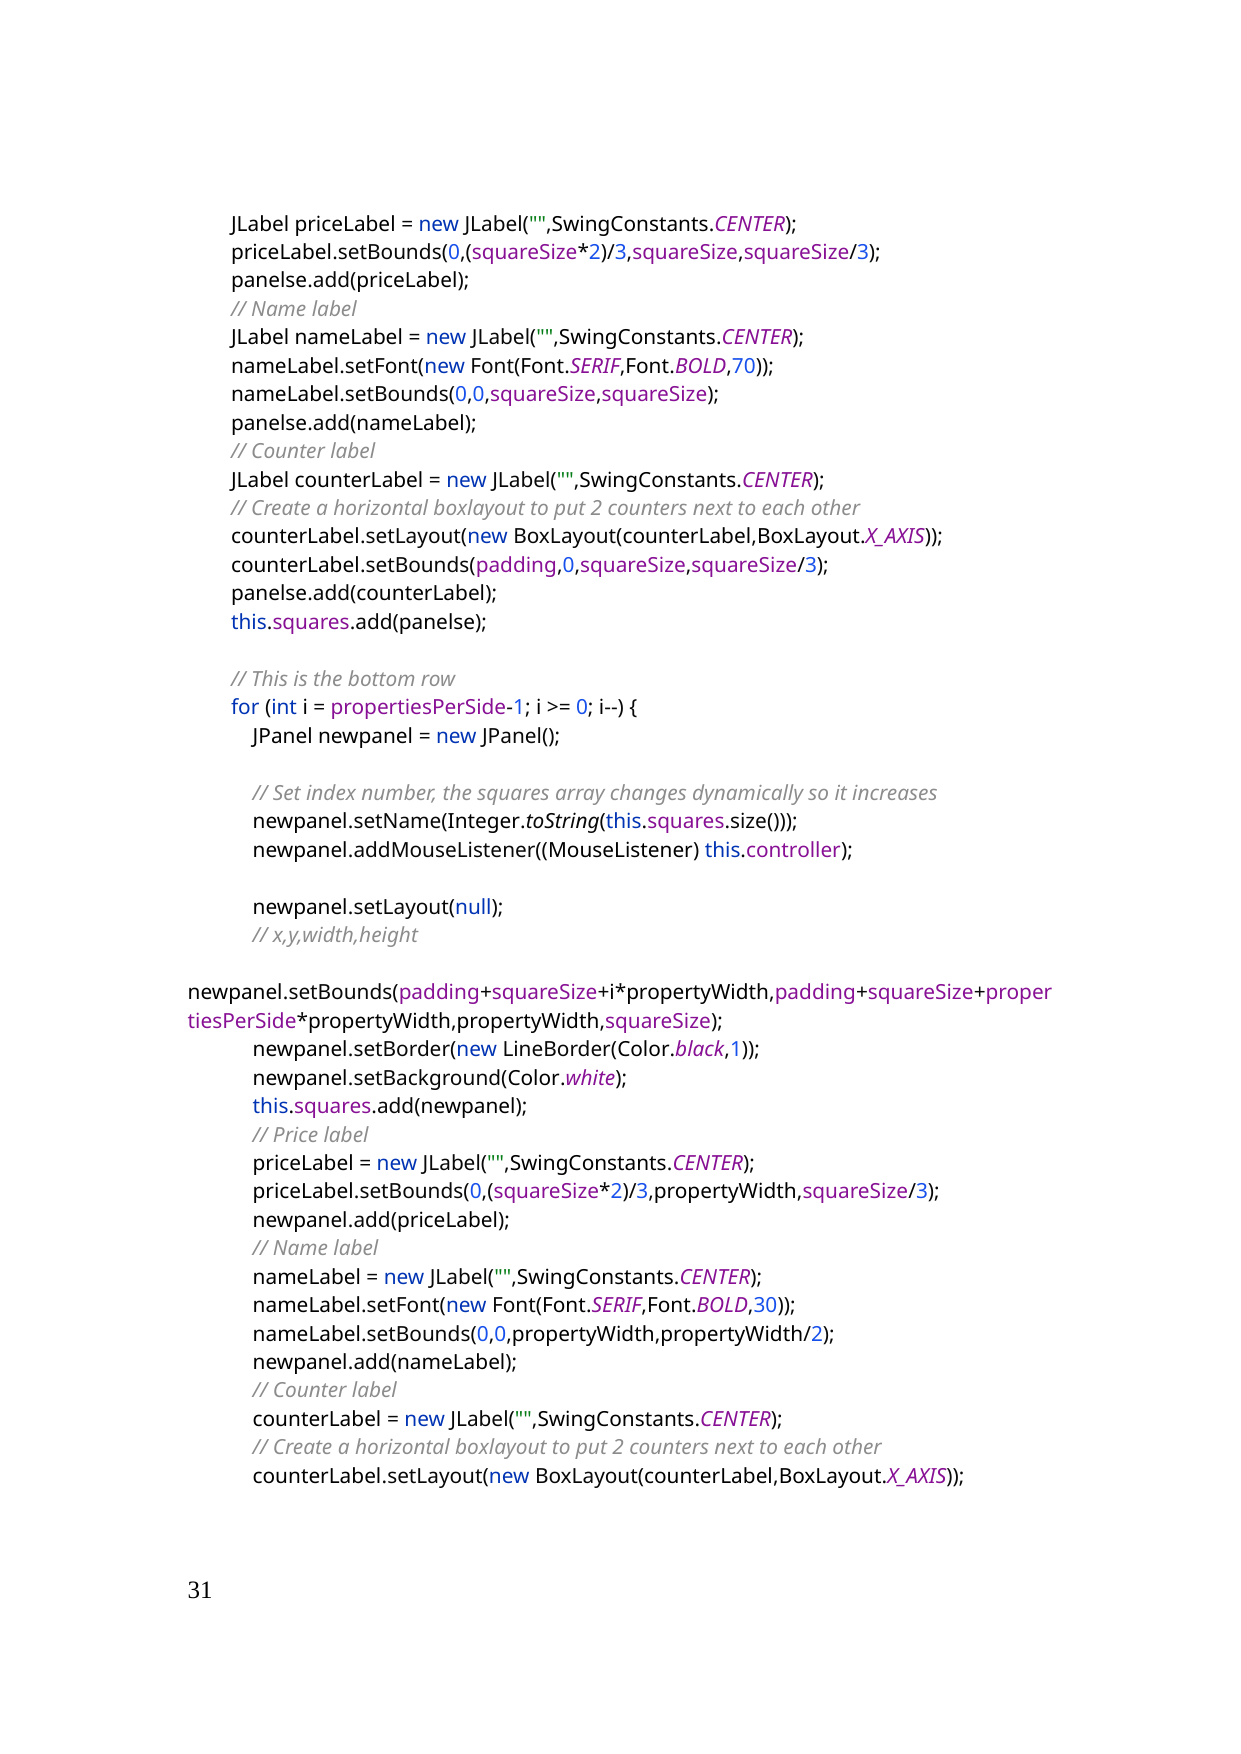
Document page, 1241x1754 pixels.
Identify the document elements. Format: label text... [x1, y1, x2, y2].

text JLabel priceLabel = new JLabel("",SwingConstants.CENTER); priceLabel.setBounds(0,(squareSize*2)/3,squareSize,squareSize/3); panelse.add(priceLabel); // Name label JLabel nameLabel = new JLabel("",SwingConstants.CENTER); nameLabel.setFont(new Font(Font.SERIF,Font.BOLD,70)); nameLabel.setBounds(0,0,squareSize,squareSize); panelse.add(nameLabel); // Counter label JLabel counterLabel = new JLabel("",SwingConstants.CENTER); // Create a horizontal boxlayout to put 2 counters next to each other counterLabel.setLayout(new BoxLayout(counterLabel,BoxLayout.X_AXIS)); counterLabel.setBounds(padding,0,squareSize,squareSize/3); panelse.add(counterLabel); this.squares.add(panelse); // This is the bottom row for (int i = propertiesPerSide-1; i >= 0; i--) { JPanel newpanel = new JPanel(); // Set index number, the squares array changes dynamically so it increases newpanel.setName(Integer.toString(this.squares.size())); newpanel.addMouseListener((MouseListener) this.controller); newpanel.setLayout(null); // x,y,width,height newpanel.setBounds(padding+squareSize+i*propertyWidth,padding+squareSize+propertiesPerSide*propertyWidth,propertyWidth,squareSize); newpanel.setBorder(new LineBorder(Color.black,1)); newpanel.setBackground(Color.white); this.squares.add(newpanel); // Price label priceLabel = new JLabel("",SwingConstants.CENTER); priceLabel.setBounds(0,(squareSize*2)/3,propertyWidth,squareSize/3); newpanel.add(priceLabel); // Name label nameLabel = new JLabel("",SwingConstants.CENTER); nameLabel.setFont(new Font(Font.SERIF,Font.BOLD,30)); nameLabel.setBounds(0,0,propertyWidth,propertyWidth/2); newpanel.add(nameLabel); // Counter label counterLabel = new JLabel("",SwingConstants.CENTER); // Create a horizontal boxlayout to put 2 counters next to each other counterLabel.setLayout(new BoxLayout(counterLabel,BoxLayout.X_AXIS)); [187, 209, 1053, 1518]
